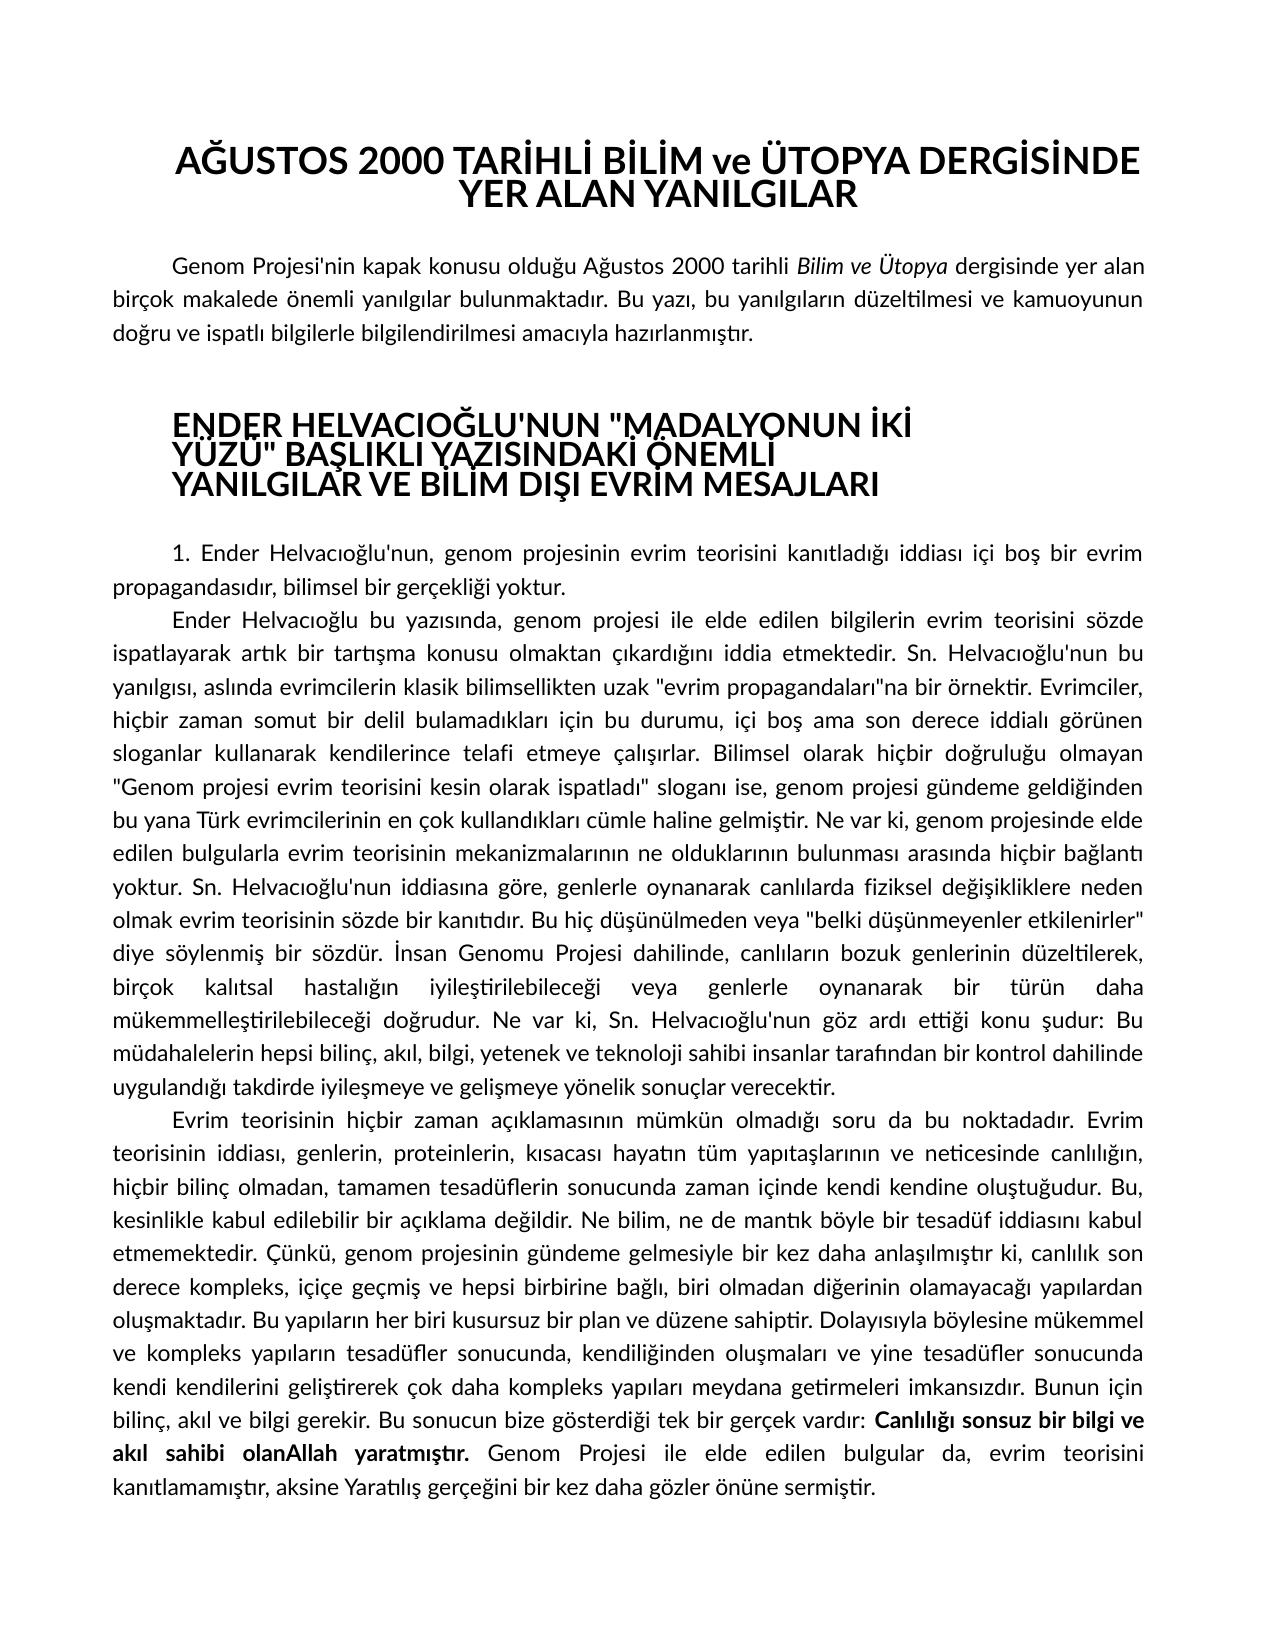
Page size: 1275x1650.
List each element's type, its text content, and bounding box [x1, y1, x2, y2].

text Evrim teorisinin hiçbir zaman açıklamasının mümkün olmadığı soru da bu noktadadır. Evrim teorisinin iddiası, genlerin, proteinlerin, kısacası hayatın tüm yapıtaşlarının ve neticesinde canlılığın, hiçbir bilinç olmadan, tamamen tesadüflerin sonucunda zaman içinde kendi kendine oluştuğudur. Bu, kesinlikle kabul edilebilir bir açıklama değildir. Ne bilim, ne de mantık böyle bir tesadüf iddiasını kabul etmemektedir. Çünkü, genom projesinin gündeme gelmesiyle bir kez daha anlaşılmıştır ki, canlılık son derece kompleks, içiçe geçmiş ve hepsi birbirine bağlı, biri olmadan diğerinin olamayacağı yapılardan oluşmaktadır. Bu yapıların her biri kusursuz bir plan ve düzene sahiptir. Dolayısıyla böylesine mükemmel ve kompleks yapıların tesadüfler sonucunda, kendiliğinden oluşmaları ve yine tesadüfler sonucunda kendi kendilerini geliştirerek çok daha kompleks yapıları meydana getirmeleri imkansızdır. Bunun için bilinç, akıl ve bilgi gerekir. Bu sonucun bize gösterdiği tek bir gerçek vardır: Canlılığı sonsuz bir bilgi ve akıl sahibi olanAllah yaratmıştır. Genom Projesi ile elde edilen bulgular da, evrim teorisini kanıtlamamıştır, aksine Yaratılış gerçeğini bir kez daha gözler önüne sermiştir. [112, 1102, 1145, 1502]
text Ender Helvacıoğlu bu yazısında, genom projesi ile elde edilen bilgilerin evrim teorisini sözde ispatlayarak artık bir tartışma konusu olmaktan çıkardığını iddia etmektedir. Sn. Helvacıoğlu'nun bu yanılgısı, aslında evrimcilerin klasik bilimsellikten uzak "evrim propagandaları"na bir örnektir. Evrimciler, hiçbir zaman somut bir delil bulamadıkları için bu durumu, içi boş ama son derece iddialı görünen sloganlar kullanarak kendilerince telafi etmeye çalışırlar. Bilimsel olarak hiçbir doğruluğu olmayan "Genom projesi evrim teorisini kesin olarak ispatladı" sloganı ise, genom projesi gündeme geldiğinden bu yana Türk evrimcilerinin en çok kullandıkları cümle haline gelmiştir. Ne var ki, genom projesinde elde edilen bulgularla evrim teorisinin mekanizmalarının ne olduklarının bulunması arasında hiçbir bağlantı yoktur. Sn. Helvacıoğlu'nun iddiasına göre, genlerle oynanarak canlılarda fiziksel değişikliklere neden olmak evrim teorisinin sözde bir kanıtıdır. Bu hiç düşünülmeden veya "belki düşünmeyenler etkilenirler" diye söylenmiş bir sözdür. İnsan Genomu Projesi dahilinde, canlıların bozuk genlerinin düzeltilerek, birçok kalıtsal hastalığın iyileştirilebileceği veya genlerle oynanarak bir türün daha mükemmelleştirilebileceği doğrudur. Ne var ki, Sn. Helvacıoğlu'nun göz ardı ettiği konu şudur: Bu müdahalelerin hepsi bilinç, akıl, bilgi, yetenek ve teknoloji sahibi insanlar tarafından bir kontrol dahilinde uygulandığı takdirde iyileşmeye ve gelişmeye yönelik sonuçlar verecektir. [112, 602, 1145, 1102]
text ENDER HELVACIOĞLU'NUN "MADALYONUN İKİ [112, 414, 1145, 443]
text Genom Projesi'nin kapak konusu olduğu Ağustos 2000 tarihli Bilim ve Ütopya dergisinde yer alan birçok makalede önemli yanılgılar bulunmaktadır. Bu yazı, bu yanılgıların düzeltilmesi ve kamuoyunun doğru ve ispatlı bilgilerle bilgilendirilmesi amacıyla hazırlanmıştır. [112, 248, 1145, 348]
text YER ALAN YANILGILAR [112, 181, 1145, 214]
text YANILGILAR VE BİLİM DIŞI EVRİM MESAJLARI [559, 473, 1145, 502]
text YANILGILAR VE BİLİM DIŞI EVRİM MESAJLARI [112, 473, 566, 502]
text AĞUSTOS 2000 TARİHLİ BİLİM ve ÜTOPYA DERGİSİNDE [172, 148, 1145, 181]
text 1. Ender Helvacıoğlu'nun, genom projesinin evrim teorisini kanıtladığı iddiası içi boş bir evrim propagandasıdır, bilimsel bir gerçekliği yoktur. [112, 535, 1145, 602]
text YÜZÜ" BAŞLIKLI YAZISINDAKİ ÖNEMLİ [112, 443, 1145, 473]
